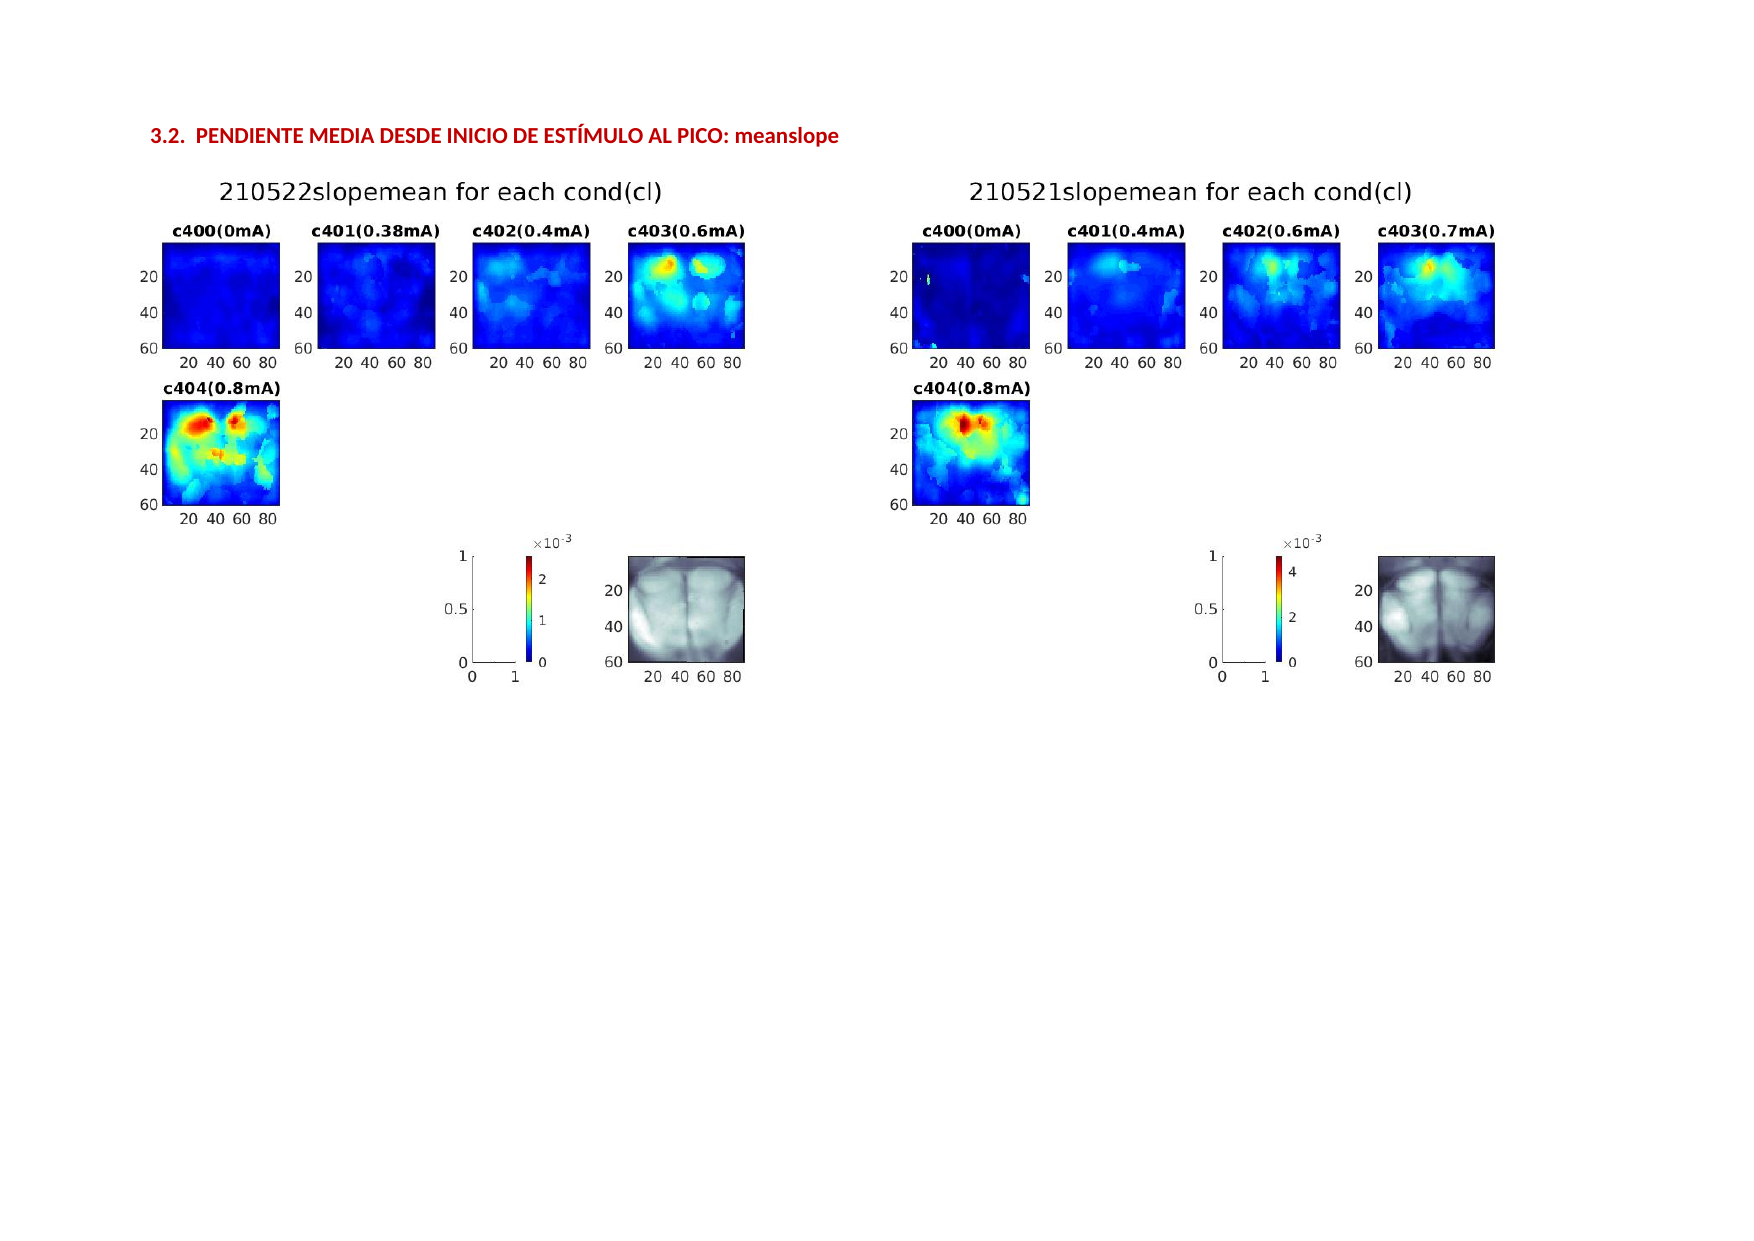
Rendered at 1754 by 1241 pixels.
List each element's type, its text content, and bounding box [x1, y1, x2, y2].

text 3.2. PENDIENTE MEDIA DESDE INICIO DE ESTÍMULO AL PICO: meanslope [150, 122, 1604, 149]
picture [65, 168, 1566, 720]
